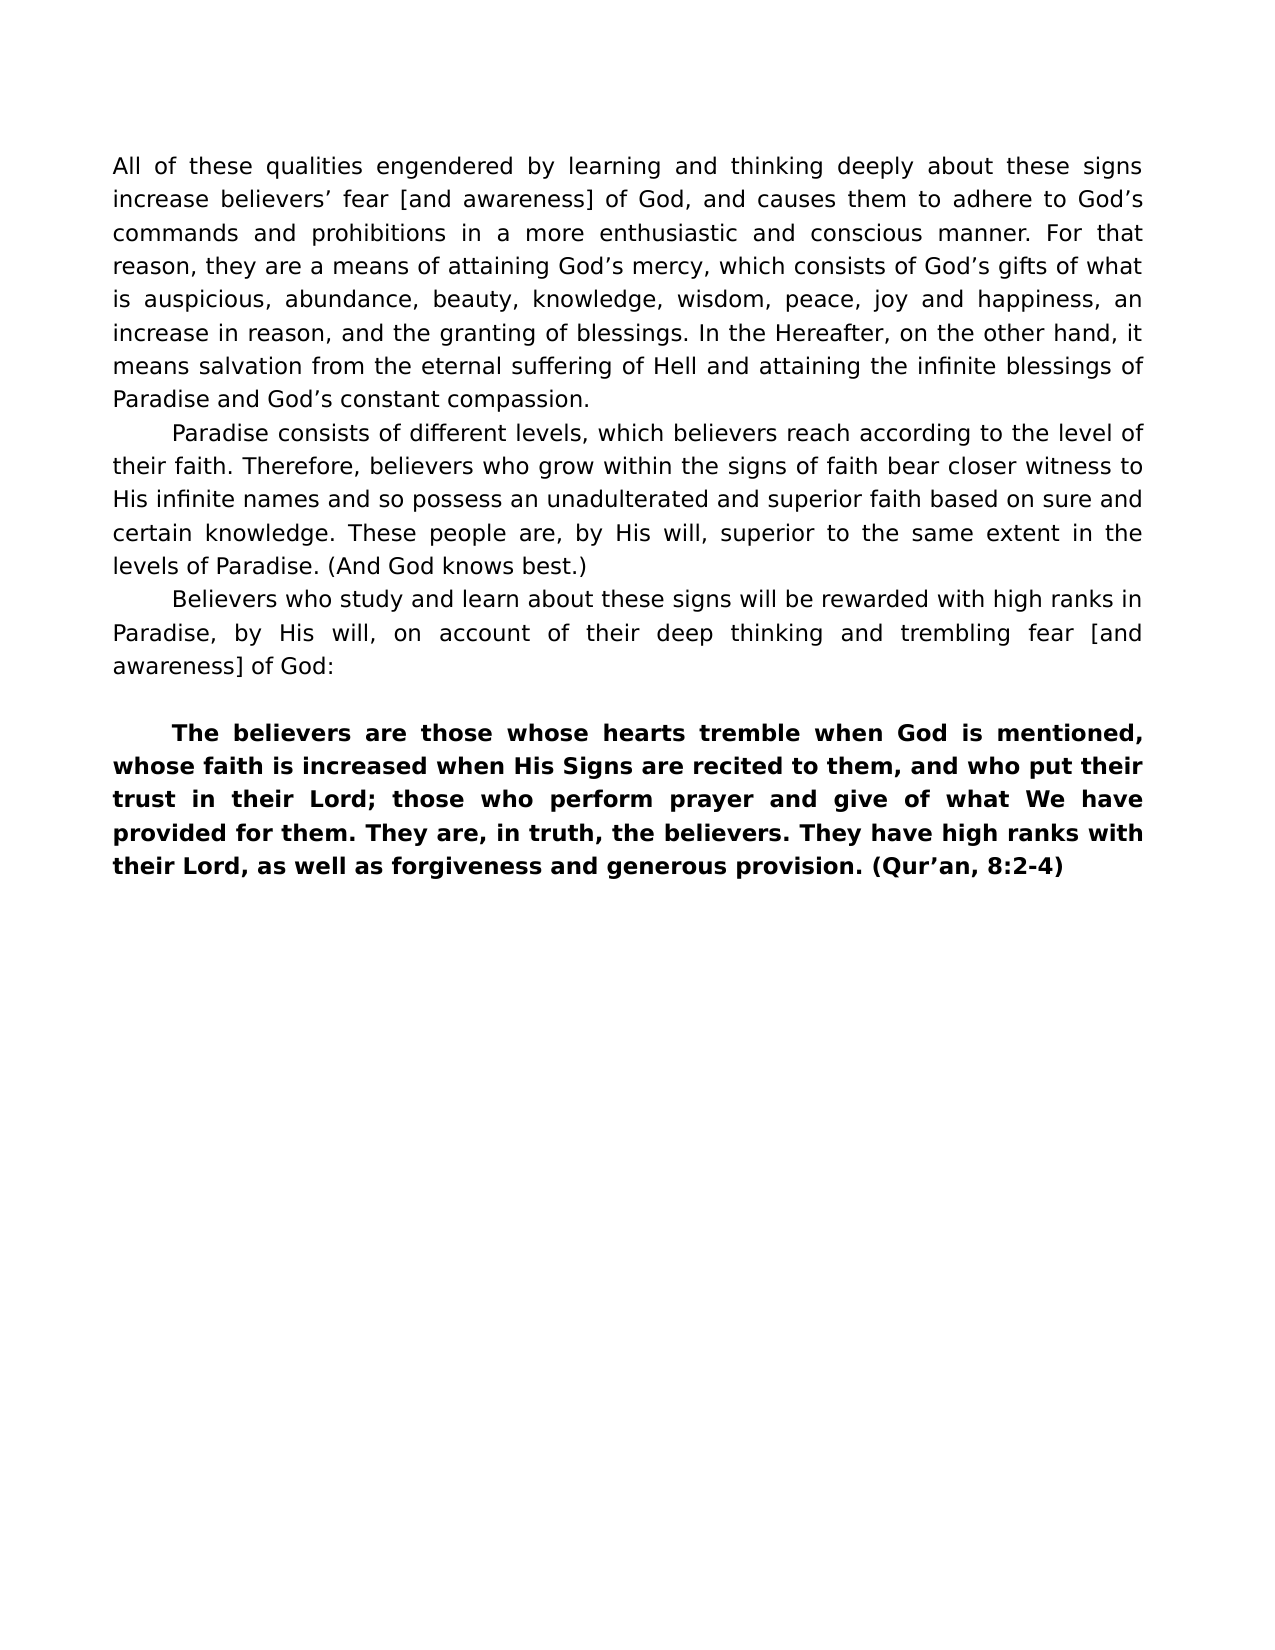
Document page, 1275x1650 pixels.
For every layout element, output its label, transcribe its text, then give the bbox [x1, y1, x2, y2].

text The believers are those whose hearts tremble when God is mentioned, whose faith is increased when His Signs are recited to them, and who put their trust in their Lord; those who perform prayer and give of what We have provided for them. They are, in truth, the believers. They have high ranks with their Lord, as well as forgiveness and generous provision. (Qur’an, 8:2-4) [112, 714, 1145, 881]
text Paradise consists of different levels, which believers reach according to the level of their faith. Therefore, believers who grow within the signs of faith bear closer witness to His infinite names and so possess an unadulterated and superior faith based on sure and certain knowledge. These people are, by His will, superior to the same extent in the levels of Paradise. (And God knows best.) [112, 414, 1145, 581]
text Believers who study and learn about these signs will be rewarded with high ranks in Paradise, by His will, on account of their deep thinking and trembling fear [and awareness] of God: [112, 581, 1145, 681]
text All of these qualities engendered by learning and thinking deeply about these signs increase believers’ fear [and awareness] of God, and causes them to adhere to God’s commands and prohibitions in a more enthusiastic and conscious manner. For that reason, they are a means of attaining God’s mercy, which consists of God’s gifts of what is auspicious, abundance, beauty, knowledge, wisdom, peace, joy and happiness, an increase in reason, and the granting of blessings. In the Hereafter, on the other hand, it means salvation from the eternal suffering of Hell and attaining the infinite blessings of Paradise and God’s constant compassion. [112, 148, 1145, 414]
